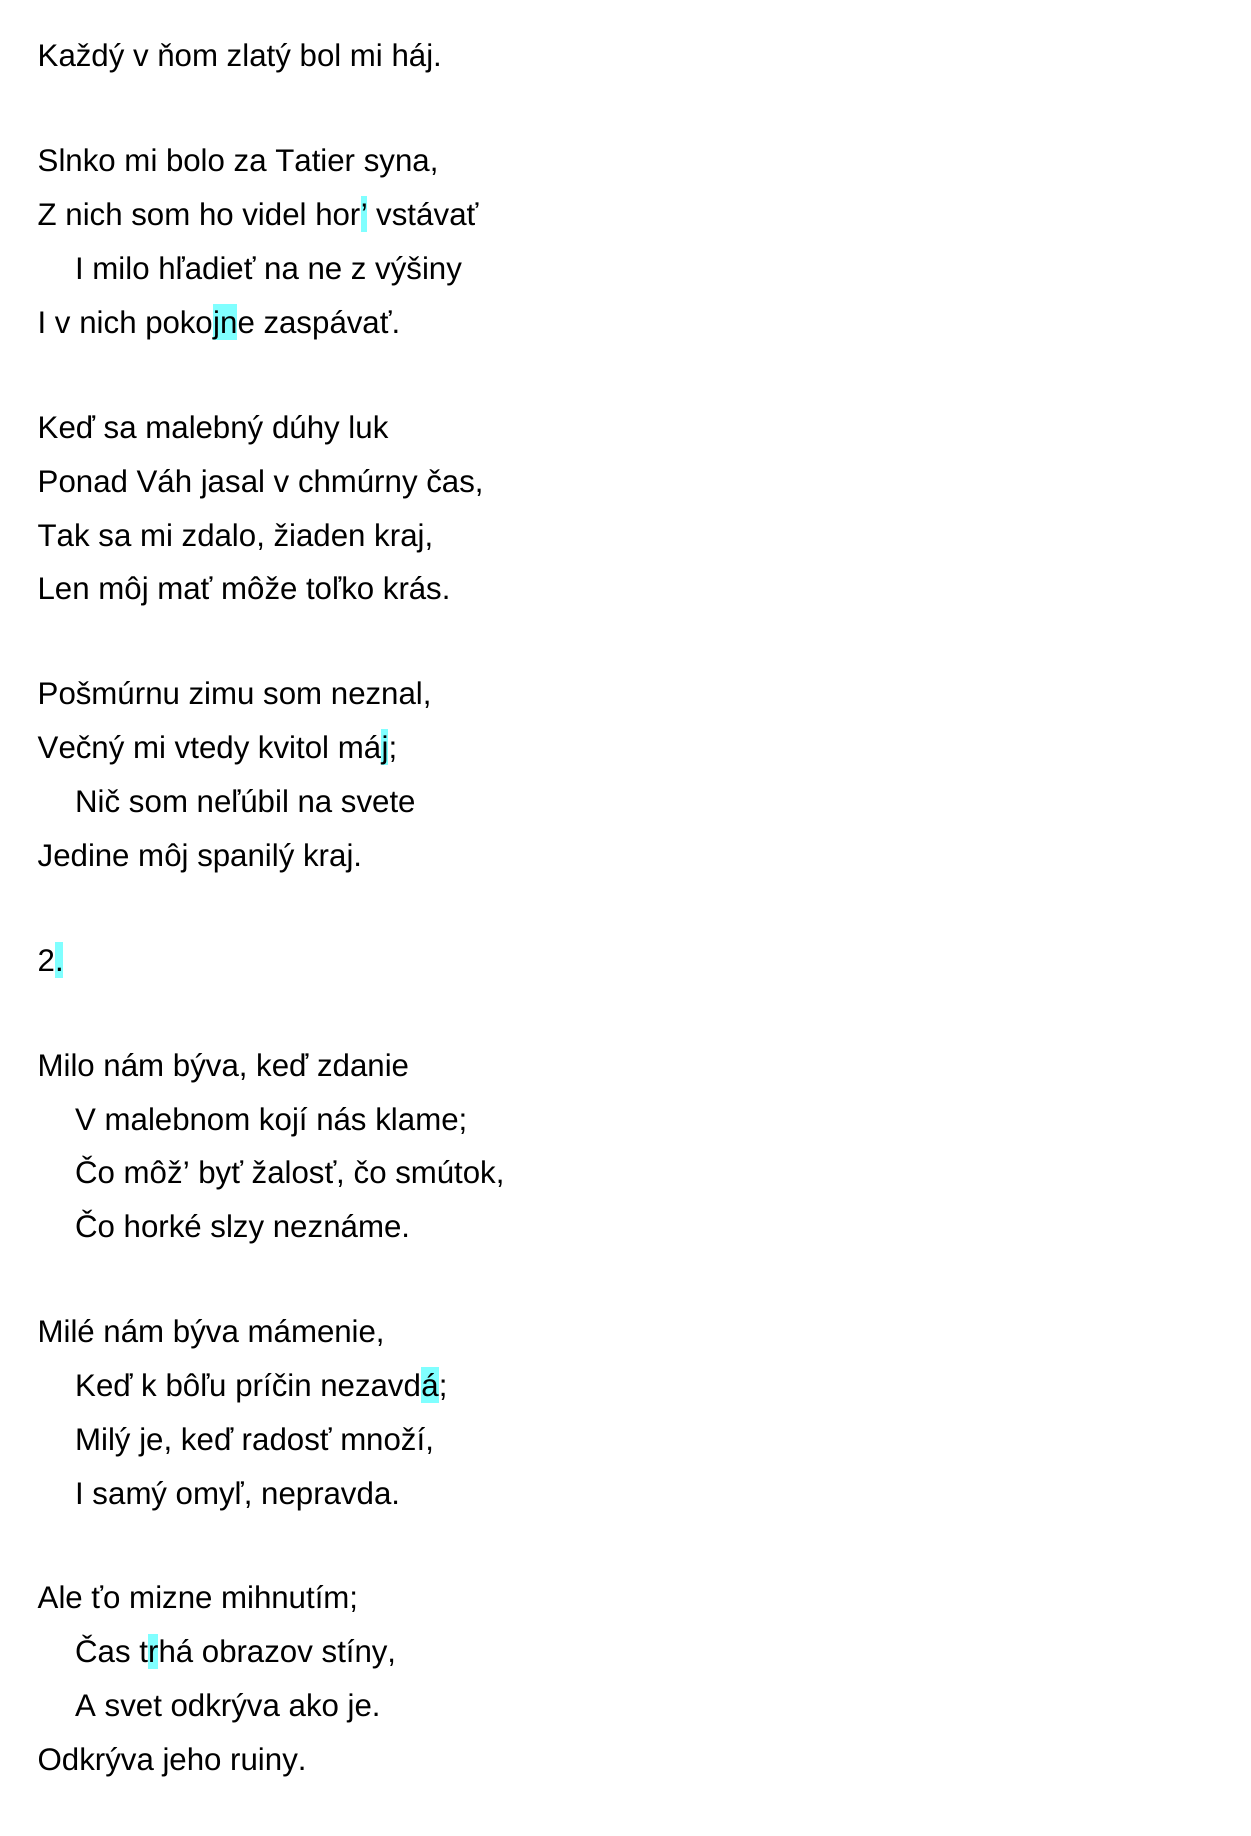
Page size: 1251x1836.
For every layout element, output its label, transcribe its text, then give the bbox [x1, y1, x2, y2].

text Milý je, keď radosť množí, [37, 1421, 1130, 1457]
text Tak sa mi zdalo, žiaden kraj, [37, 517, 1130, 552]
text 2. [37, 942, 1130, 978]
text Čo môž’ byť žalosť, čo smútok, [37, 1154, 1130, 1190]
text Keď k bôľu príčin nezavdá; [37, 1367, 1130, 1403]
text Ale ťo mizne mihnutím; [37, 1579, 1130, 1616]
text Večný mi vtedy kvitol máj; [37, 729, 1130, 765]
text I samý omyľ, nepravda. [37, 1475, 1130, 1511]
text I v nich pokojne zaspávať. [37, 304, 1130, 340]
text Milé nám býva mámenie, [37, 1313, 1130, 1349]
text Nič som neľúbil na svete [37, 783, 1130, 819]
text Ponad Váh jasal v chmúrny čas, [37, 463, 1130, 499]
text Čo horké slzy neznáme. [37, 1208, 1130, 1244]
text A svet odkrýva ako je. [37, 1687, 1130, 1723]
text I milo hľadieť na ne z výšiny [37, 250, 1130, 286]
text Odkrýva jeho ruiny. [37, 1741, 1130, 1777]
text Slnko mi bolo za Tatier syna, [37, 142, 1130, 178]
text V malebnom kojí nás klame; [37, 1101, 1130, 1136]
text Keď sa malebný dúhy luk [37, 409, 1130, 445]
text Z nich som ho videl hor’ vstávať [37, 196, 1130, 232]
text Len môj mať môže toľko krás. [37, 570, 1130, 606]
text Každý v ňom zlatý bol mi háj. [37, 37, 1130, 73]
text Milo nám býva, keď zdanie [37, 1047, 1130, 1083]
text Čas trhá obrazov stíny, [37, 1633, 1130, 1669]
text Jedine môj spanilý kraj. [37, 837, 1130, 873]
text Pošmúrnu zimu som neznal, [37, 675, 1130, 711]
